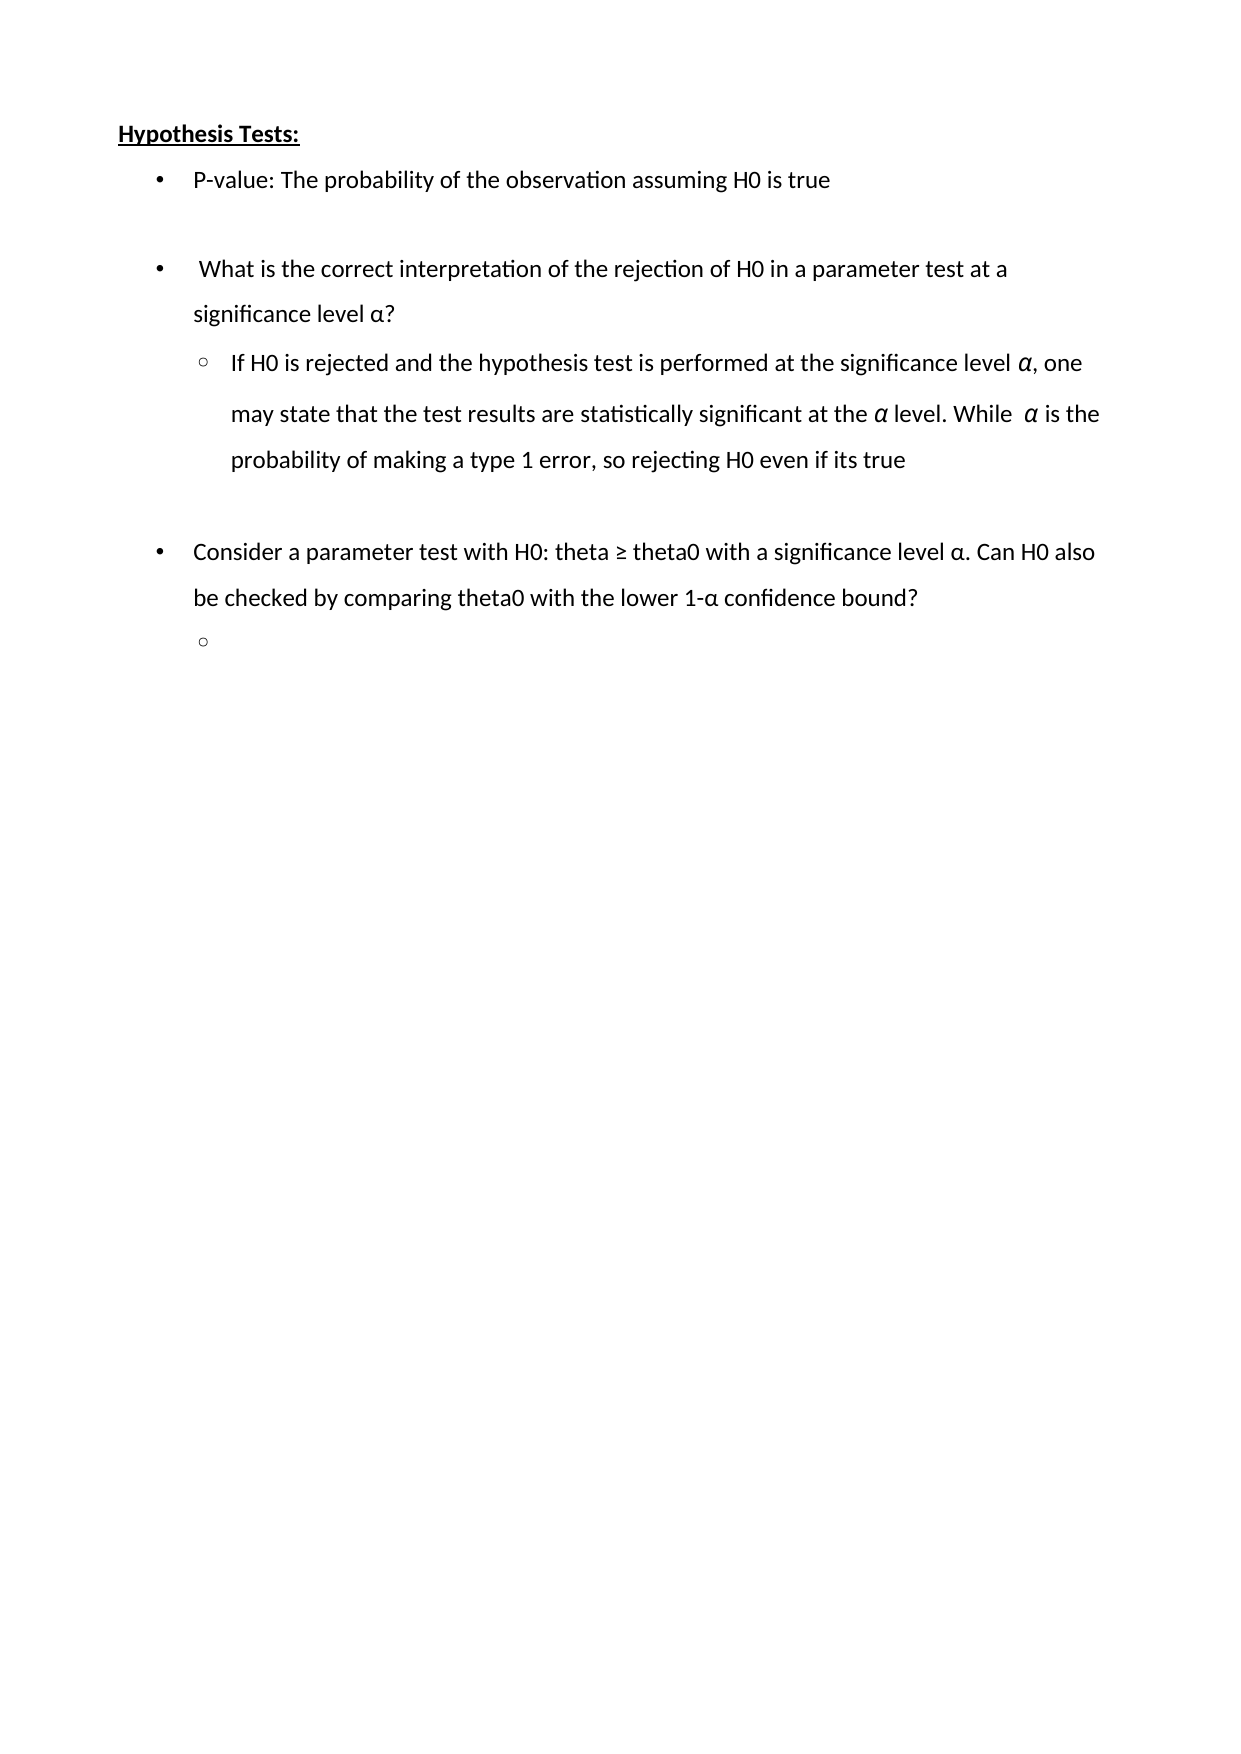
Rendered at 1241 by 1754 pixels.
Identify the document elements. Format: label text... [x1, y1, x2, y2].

list P-value: The probability of the observation assuming H0 is true [156, 164, 1122, 194]
text Hypothesis Tests: [118, 118, 1122, 149]
list What is the correct interpretation of the rejection of H0 in a parameter test at a significance level α? [156, 253, 1122, 329]
list Consider a parameter test with H0: theta ≥ theta0 with a significance level α. Can H0 also be checked by comparing theta0 with the lower 1-α confidence bound? [156, 536, 1122, 612]
list If H0 is rejected and the hypothesis test is performed at the significance level α, one may state that the test results are statistically significant at the α level. While α is the probability of making a type 1 error, so rejecting H0 even if its true [193, 344, 1122, 475]
